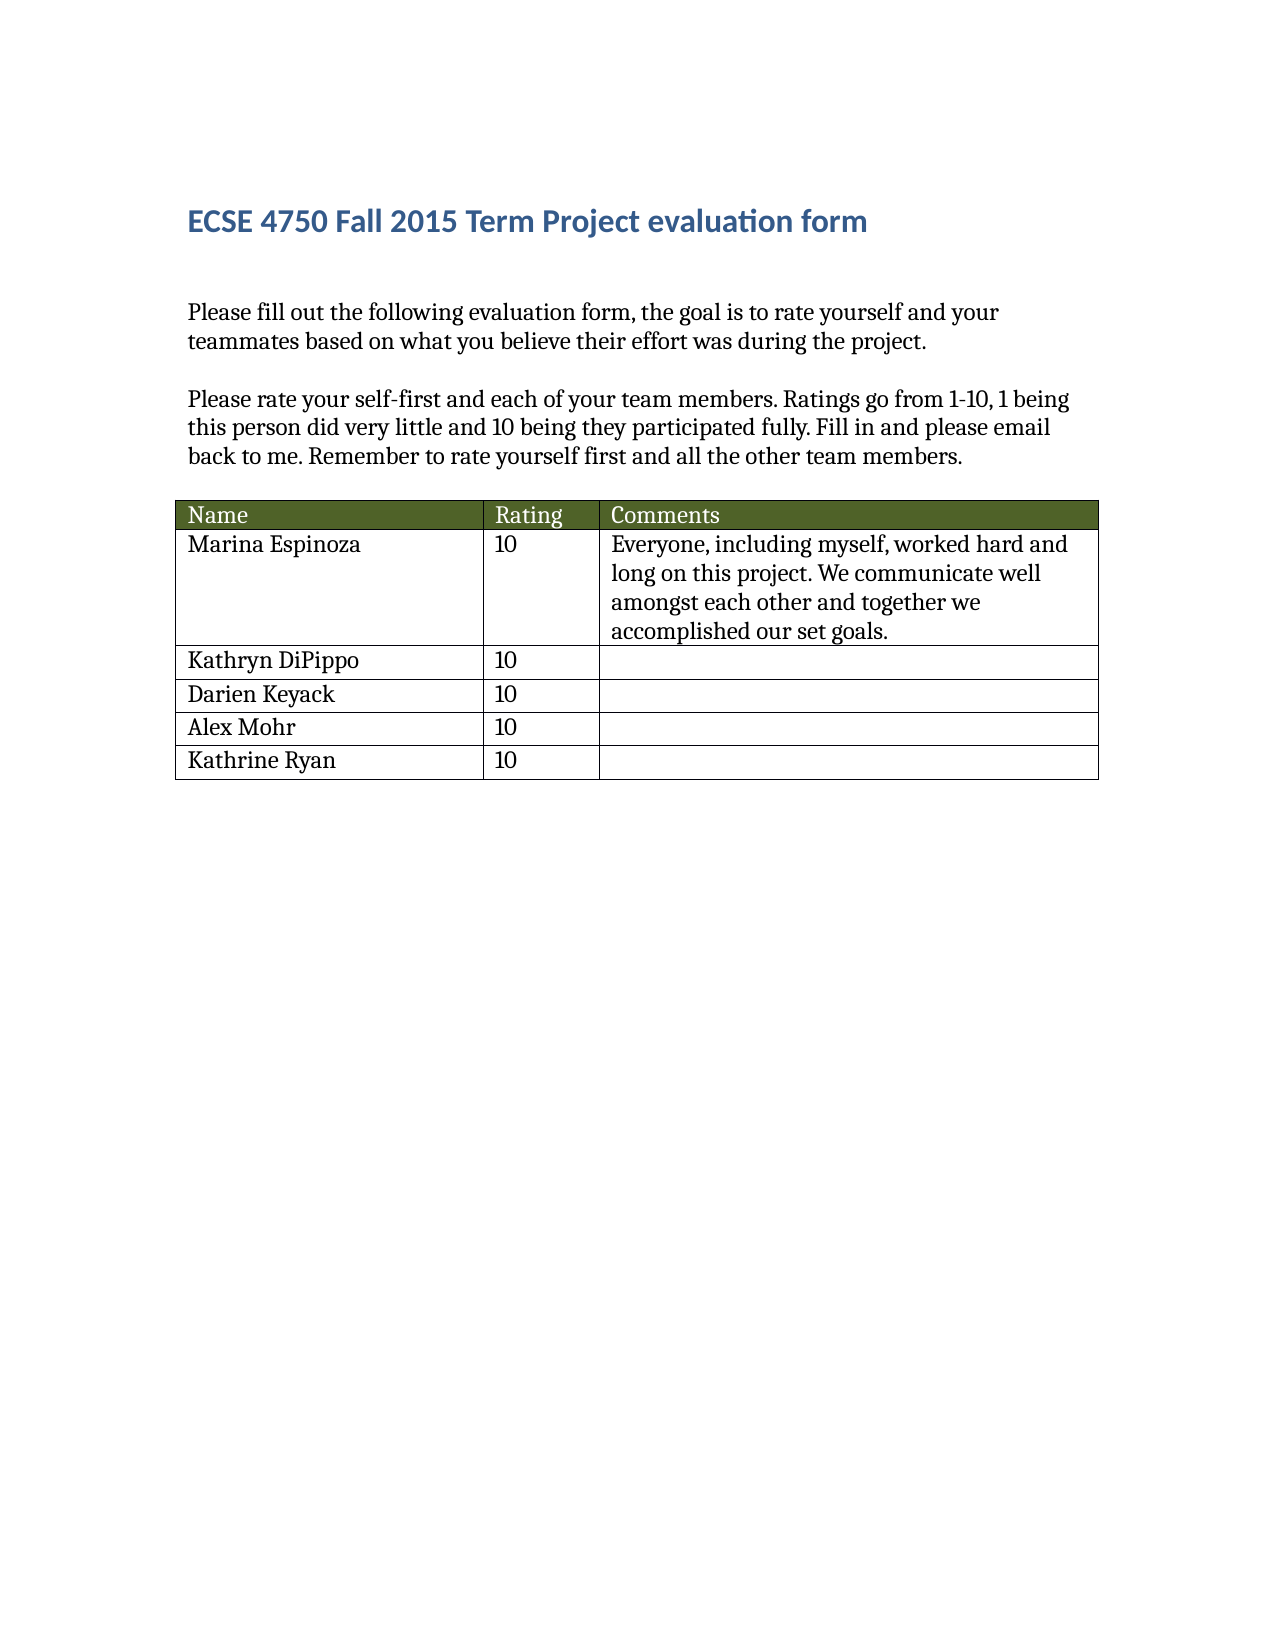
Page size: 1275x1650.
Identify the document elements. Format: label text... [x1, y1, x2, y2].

table_cell Darien Keyack [176, 680, 483, 712]
table_header Comments [600, 501, 1098, 529]
table_cell [600, 680, 1098, 712]
table_cell Alex Mohr [176, 713, 483, 745]
subtitle ECSE 4750 Fall 2015 Term Project evaluation form [187, 200, 1087, 241]
table_cell Marina Espinoza [176, 530, 483, 645]
table_cell 10 [484, 746, 599, 779]
table_cell 10 [484, 680, 599, 712]
table_header Rating [484, 501, 599, 529]
table_cell 10 [484, 713, 599, 745]
table_cell 10 [484, 646, 599, 679]
text Please fill out the following evaluation form, the goal is to rate yourself and your teammates based on what you believe their effort was during the project. [187, 298, 1087, 356]
table_cell Kathrine Ryan [176, 746, 483, 779]
text Please rate your self-first and each of your team members. Ratings go from 1-10, 1 being this person did very little and 10 being they participated fully. Fill in and please email back to me. Remember to rate yourself first and all the other team members. [187, 384, 1087, 471]
table_cell Kathryn DiPippo [176, 646, 483, 679]
table_header Name [176, 501, 483, 529]
table_cell 10 [484, 530, 599, 645]
table_cell [600, 646, 1098, 679]
table_cell Everyone, including myself, worked hard and long on this project. We communicate well amongst each other and together we accomplished our set goals. [600, 530, 1098, 645]
table_cell [600, 746, 1098, 779]
table_cell [600, 713, 1098, 745]
